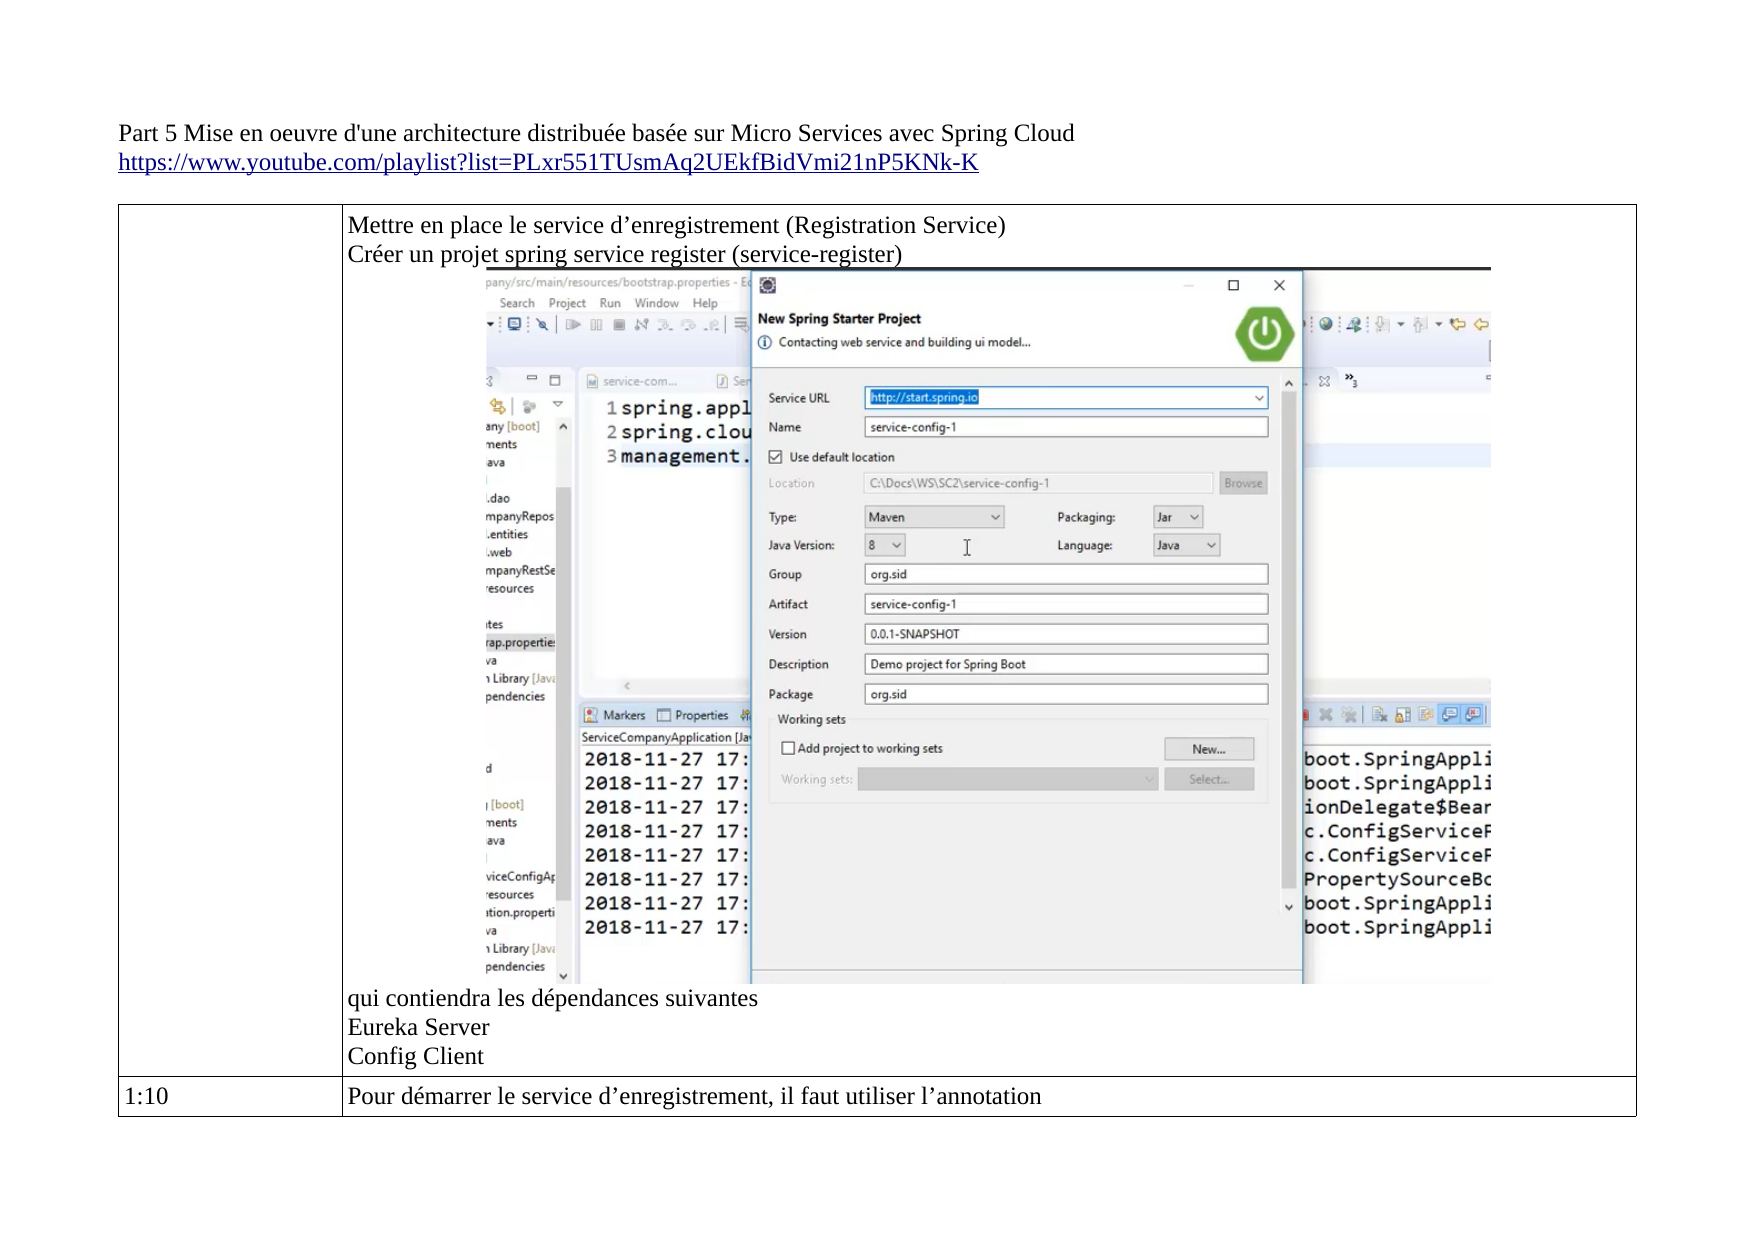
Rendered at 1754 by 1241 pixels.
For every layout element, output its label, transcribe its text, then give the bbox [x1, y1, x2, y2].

table_header [119, 205, 342, 1076]
table_cell Pour démarrer le service d’enregistrement, il faut utiliser l’annotation [343, 1077, 1636, 1116]
table_cell 1:10 [119, 1077, 342, 1116]
text Part 5 Mise en oeuvre d'une architecture distribuée basée sur Micro Services avec Spring Cloud [118, 118, 1636, 147]
picture [486, 267, 1491, 984]
table_header Mettre en place le service d’enregistrement (Registration Service) Créer un projet spring service register (service-register) qui contiendra les dépendances suivantes Eureka Server Config Client [343, 205, 1636, 1076]
text https://www.youtube.com/playlist?list=PLxr551TUsmAq2UEkfBidVmi21nP5KNk-K [118, 147, 1636, 176]
